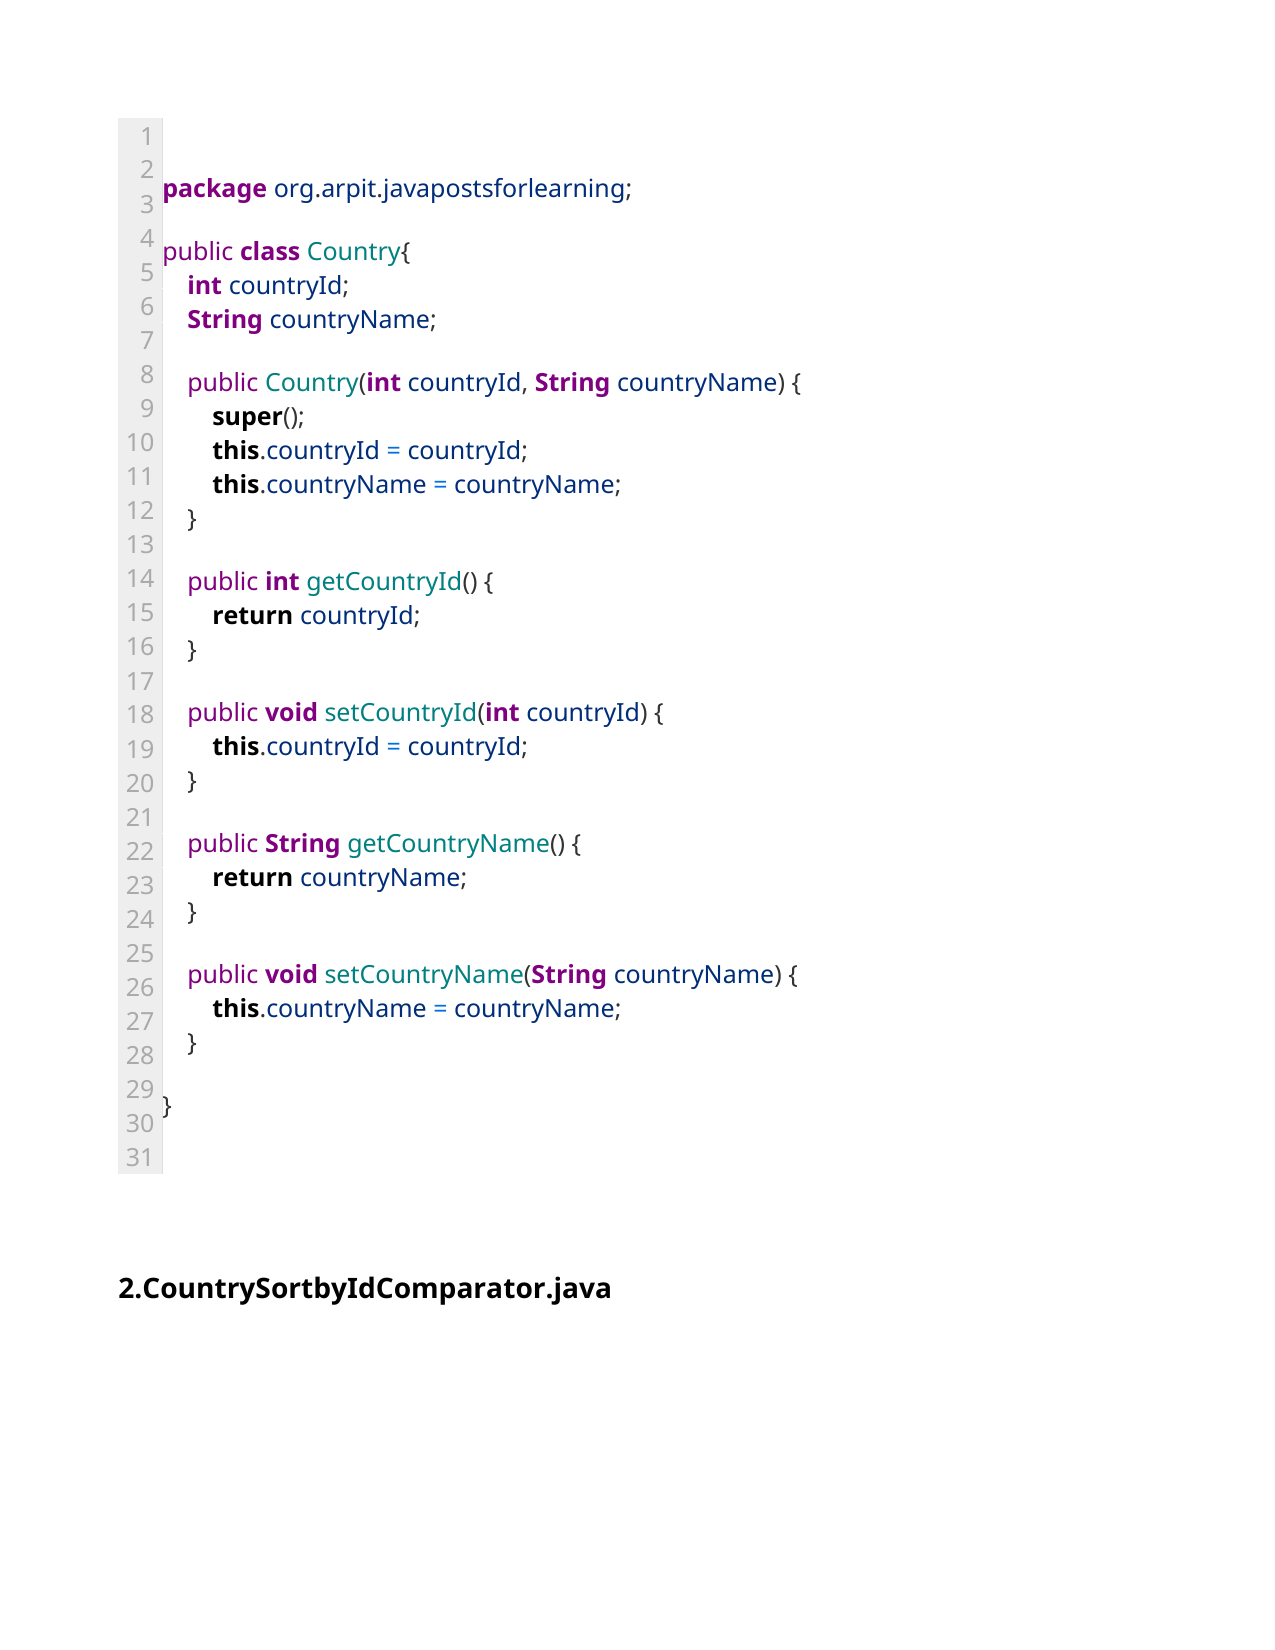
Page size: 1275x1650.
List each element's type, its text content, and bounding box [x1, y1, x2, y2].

table_header package org.arpit.javapostsforlearning; public class Country{ int countryId; String countryName; public Country(int countryId, String countryName) { super(); this.countryId = countryId; this.countryName = countryName; } public int getCountryId() { return countryId; } public void setCountryId(int countryId) { this.countryId = countryId; } public String getCountryName() { return countryName; } public void setCountryName(String countryName) { this.countryName = countryName; } } [163, 118, 1159, 142]
table_header package org.arpit.javapostsforlearning; public class Country{ int countryId; String countryName; public Country(int countryId, String countryName) { super(); this.countryId = countryId; this.countryName = countryName; } public int getCountryId() { return countryId; } public void setCountryId(int countryId) { this.countryId = countryId; } public String getCountryName() { return countryName; } public void setCountryName(String countryName) { this.countryName = countryName; } } [163, 1150, 1159, 1174]
text 2.CountrySortbyIdComparator.java [118, 1260, 1157, 1307]
table_header 1 2 3 4 5 6 7 8 9 10 11 12 13 14 15 16 17 18 19 20 21 22 23 24 25 26 27 28 29 30 31 [118, 118, 162, 1174]
